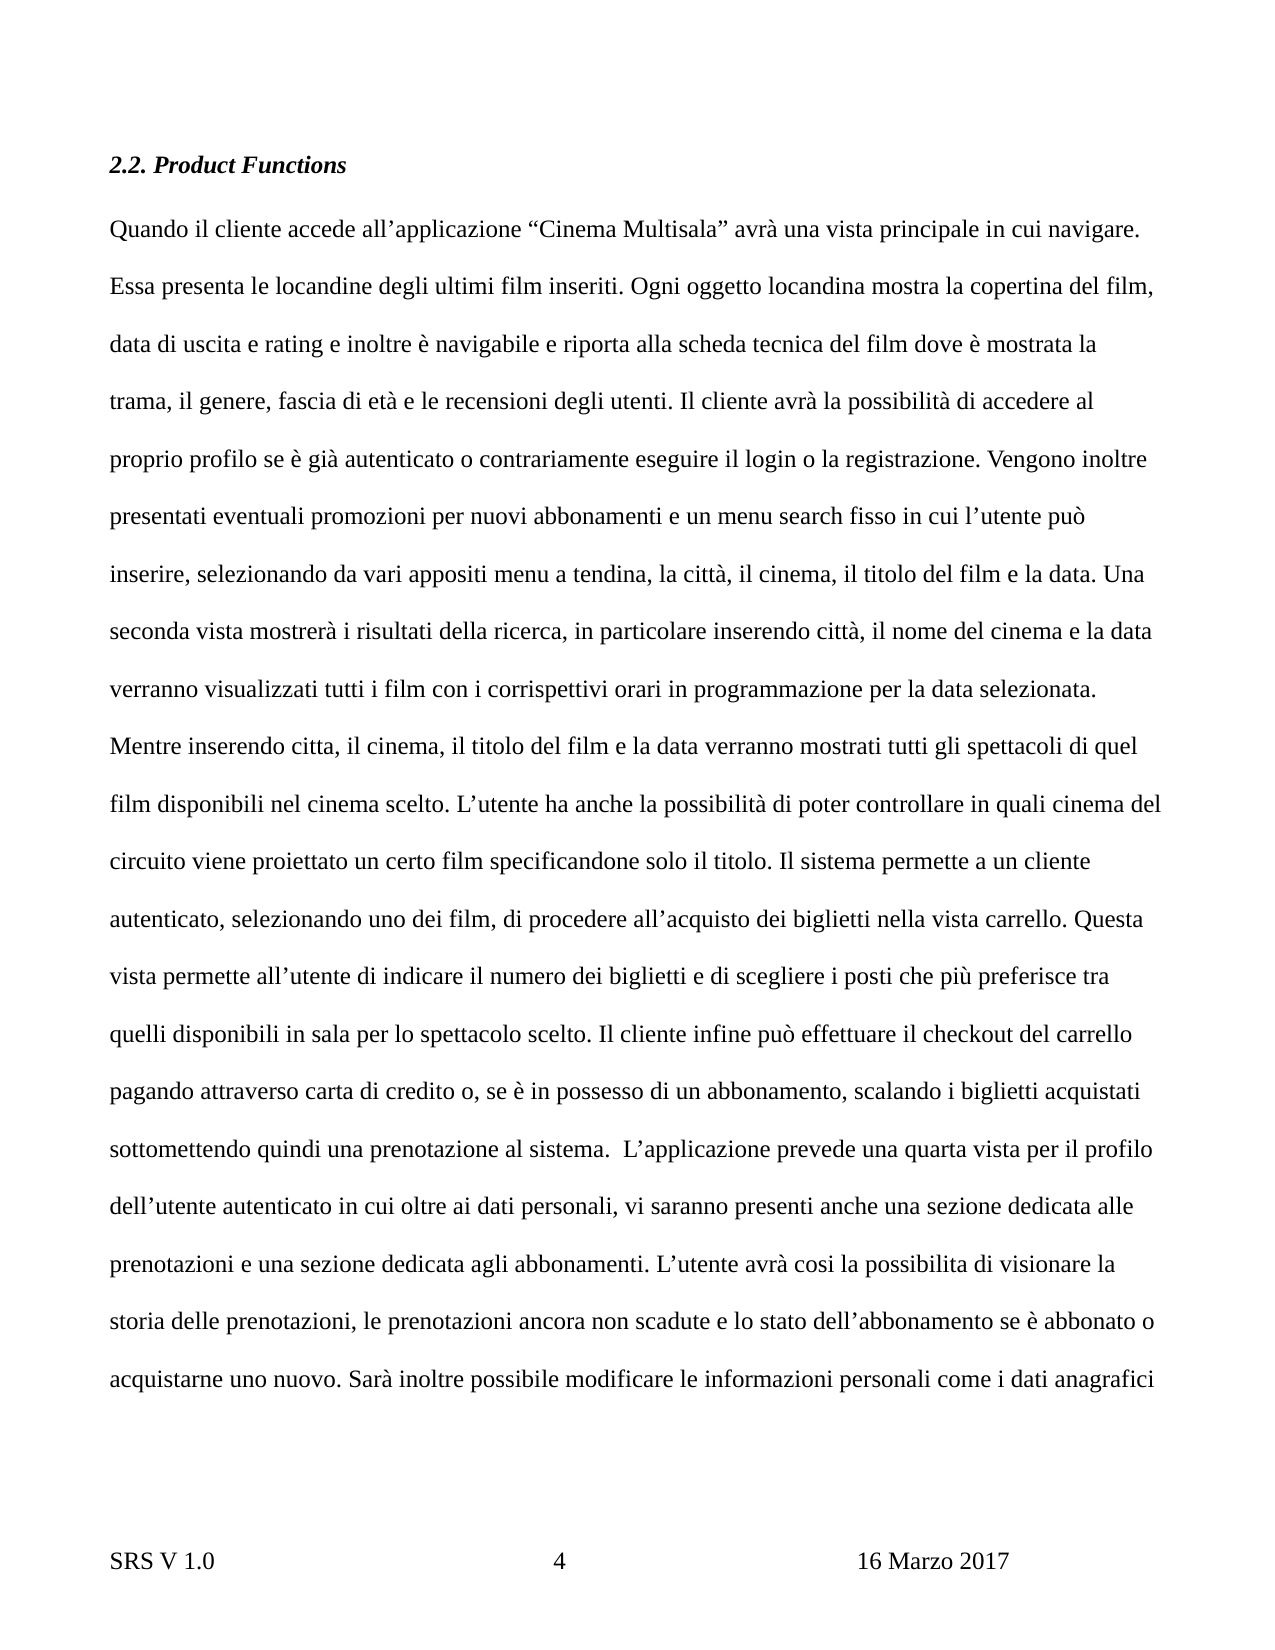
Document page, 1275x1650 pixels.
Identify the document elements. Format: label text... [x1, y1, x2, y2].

text Quando il cliente accede all’applicazione “Cinema Multisala” avrà una vista principale in cui navigare. Essa presenta le locandine degli ultimi film inseriti. Ogni oggetto locandina mostra la copertina del film, data di uscita e rating e inoltre è navigabile e riporta alla scheda tecnica del film dove è mostrata la trama, il genere, fascia di età e le recensioni degli utenti. Il cliente avrà la possibilità di accedere al proprio profilo se è già autenticato o contrariamente eseguire il login o la registrazione. Vengono inoltre presentati eventuali promozioni per nuovi abbonamenti e un menu search fisso in cui l’utente può inserire, selezionando da vari appositi menu a tendina, la città, il cinema, il titolo del film e la data. Una seconda vista mostrerà i risultati della ricerca, in particolare inserendo città, il nome del cinema e la data verranno visualizzati tutti i film con i corrispettivi orari in programmazione per la data selezionata. Mentre inserendo citta, il cinema, il titolo del film e la data verranno mostrati tutti gli spettacoli di quel film disponibili nel cinema scelto. L’utente ha anche la possibilità di poter controllare in quali cinema del circuito viene proiettato un certo film specificandone solo il titolo. Il sistema permette a un cliente autenticato, selezionando uno dei film, di procedere all’acquisto dei biglietti nella vista carrello. Questa vista permette all’utente di indicare il numero dei biglietti e di scegliere i posti che più preferisce tra quelli disponibili in sala per lo spettacolo scelto. Il cliente infine può effettuare il checkout del carrello pagando attraverso carta di credito o, se è in possesso di un abbonamento, scalando i biglietti acquistati sottomettendo quindi una prenotazione al sistema. L’applicazione prevede una quarta vista per il profilo dell’utente autenticato in cui oltre ai dati personali, vi saranno presenti anche una sezione dedicata alle prenotazioni e una sezione dedicata agli abbonamenti. L’utente avrà cosi la possibilita di visionare la storia delle prenotazioni, le prenotazioni ancora non scadute e lo stato dell’abbonamento se è abbonato o acquistarne uno nuovo. Sarà inoltre possibile modificare le informazioni personali come i dati anagrafici [109, 214, 1162, 1392]
subtitle 2.2. Product Functions [109, 150, 1162, 179]
